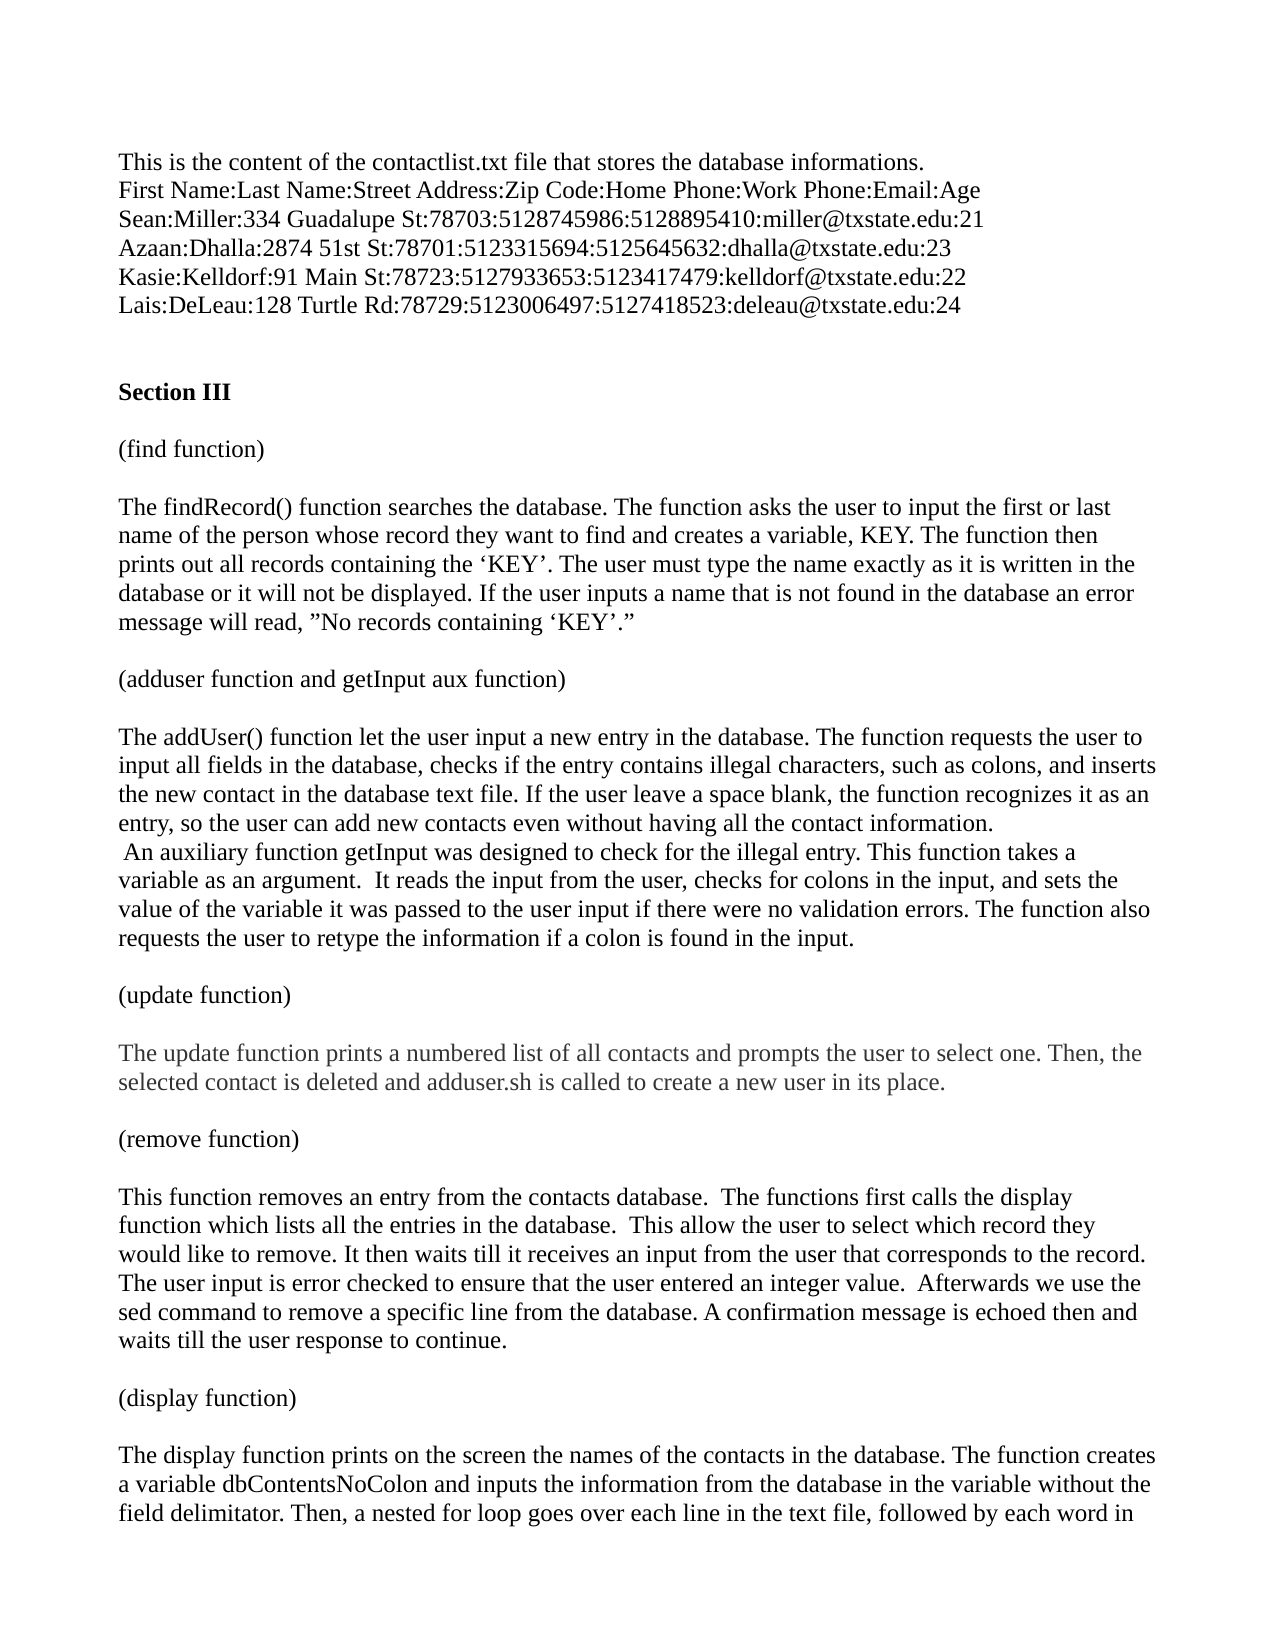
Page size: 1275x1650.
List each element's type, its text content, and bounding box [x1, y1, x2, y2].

text (update function) [118, 981, 1157, 1009]
text (remove function) [118, 1124, 1157, 1153]
text Section III [118, 377, 1157, 406]
text Kasie:Kelldorf:91 Main St:78723:5127933653:5123417479:kelldorf@txstate.edu:22 [118, 262, 1157, 291]
text An auxiliary function getInput was designed to check for the illegal entry. This function takes a variable as an argument. It reads the input from the user, checks for colons in the input, and sets the value of the variable it was passed to the user input if there were no validation errors. The function also requests the user to retype the information if a colon is found in the input. [118, 837, 1157, 952]
text This is the content of the contactlist.txt file that stores the database informations. [118, 147, 1157, 176]
text Sean:Miller:334 Guadalupe St:78703:5128745986:5128895410:miller@txstate.edu:21 [118, 204, 1157, 233]
text (display function) [118, 1383, 1157, 1412]
text The findRecord() function searches the database. The function asks the user to input the first or last name of the person whose record they want to find and creates a variable, KEY. The function then prints out all records containing the ‘KEY’. The user must type the name exactly as it is written in the database or it will not be displayed. If the user inputs a name that is not found in the database an error message will read, ”No records containing ‘KEY’.” [118, 492, 1157, 636]
text Lais:DeLeau:128 Turtle Rd:78729:5123006497:5127418523:deleau@txstate.edu:24 [118, 291, 1157, 319]
text Azaan:Dhalla:2874 51st St:78701:5123315694:5125645632:dhalla@txstate.edu:23 [118, 233, 1157, 262]
text The display function prints on the screen the names of the contacts in the database. The function creates a variable dbContentsNoColon and inputs the information from the database in the variable without the field delimitator. Then, a nested for loop goes over each line in the text file, followed by each word in [118, 1441, 1157, 1527]
text (adduser function and getInput aux function) [118, 664, 1157, 693]
text (find function) [118, 434, 1157, 463]
text First Name:Last Name:Street Address:Zip Code:Home Phone:Work Phone:Email:Age [118, 176, 1157, 204]
text This function removes an entry from the contacts database. The functions first calls the display function which lists all the entries in the database. This allow the user to select which record they would like to remove. It then waits till it receives an input from the user that corresponds to the record. The user input is error checked to ensure that the user entered an integer value. Afterwards we use the sed command to remove a specific line from the database. A confirmation message is echoed then and waits till the user response to continue. [118, 1182, 1157, 1354]
text The update function prints a numbered list of all contacts and prompts the user to select one. Then, the selected contact is deleted and adduser.sh is called to create a new user in its place. [118, 1038, 1157, 1096]
text The addUser() function let the user input a new entry in the database. The function requests the user to input all fields in the database, checks if the entry contains illegal characters, such as colons, and inserts the new contact in the database text file. If the user leave a space blank, the function recognizes it as an entry, so the user can add new contacts even without having all the contact information. [118, 722, 1157, 837]
